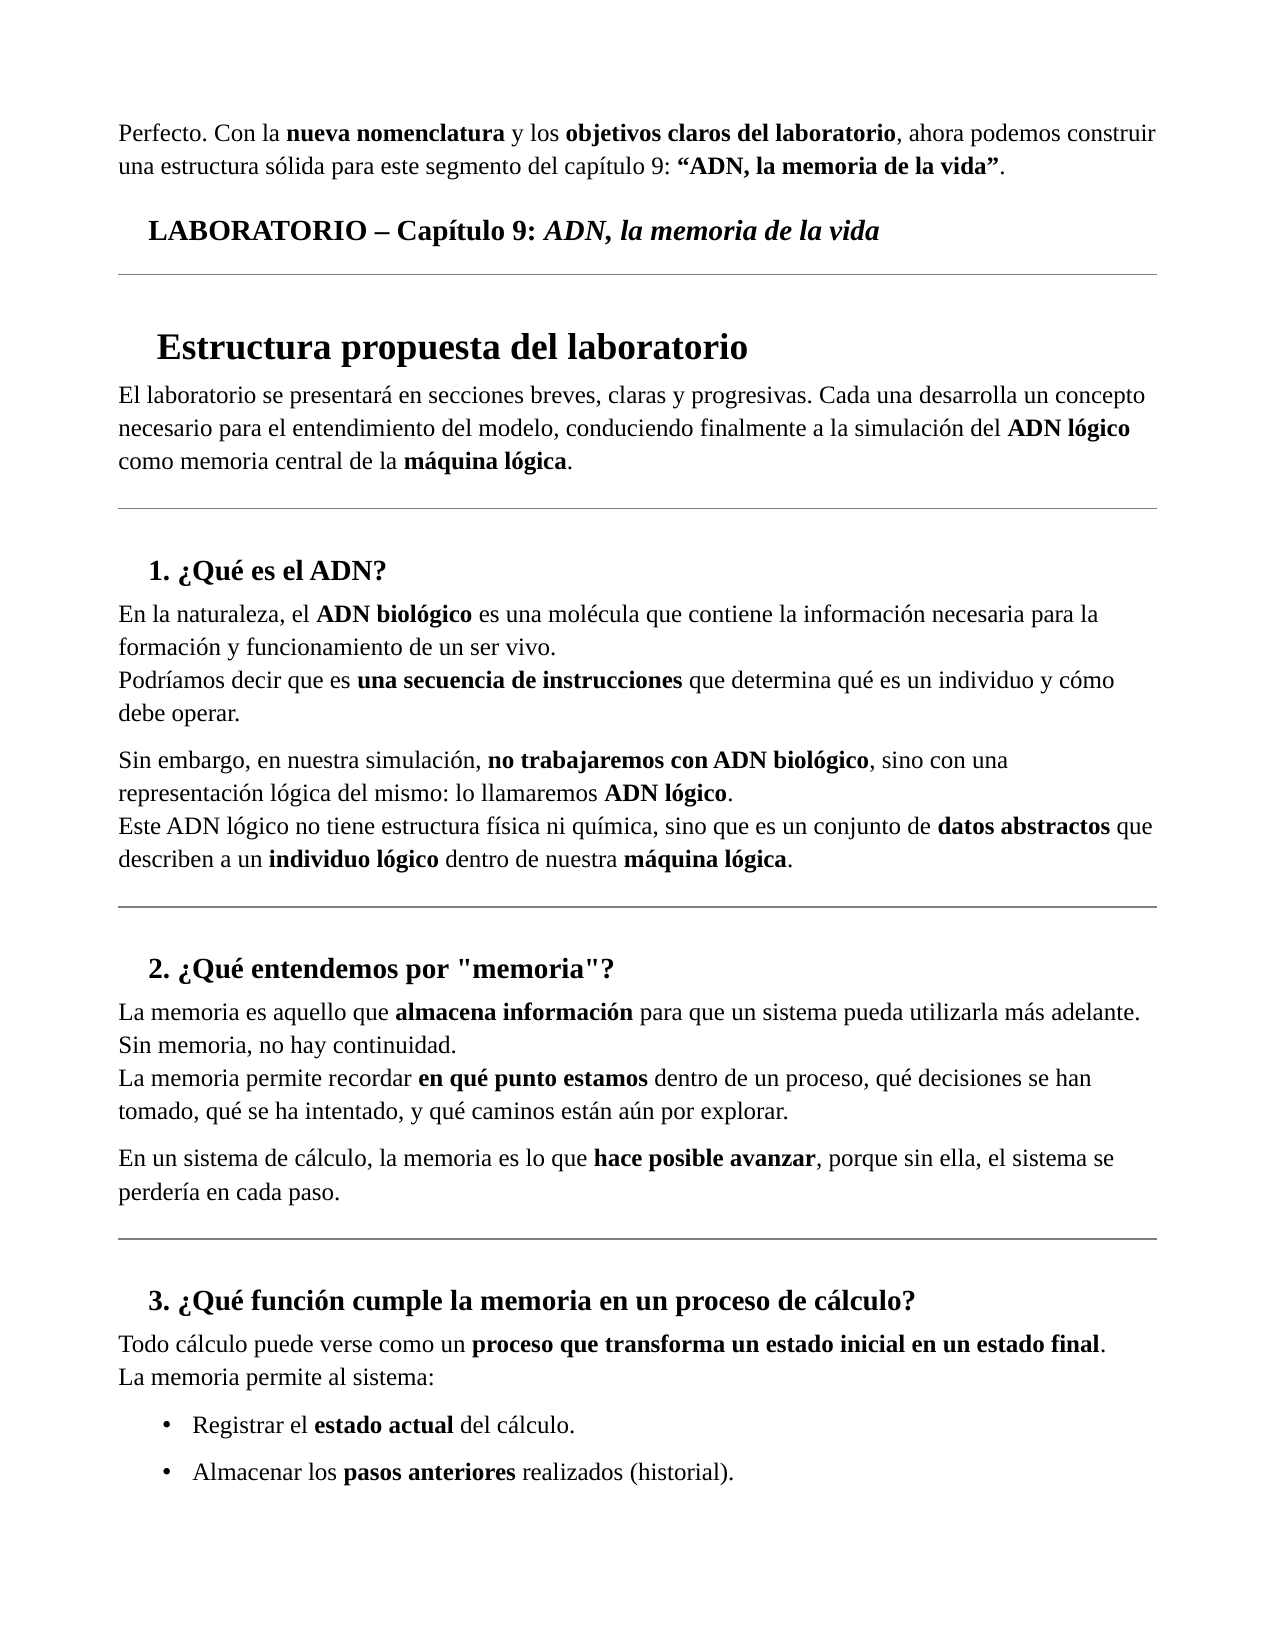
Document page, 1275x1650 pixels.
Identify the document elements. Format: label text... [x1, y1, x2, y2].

list Registrar el estado actual del cálculo. [162, 1410, 1157, 1438]
subtitle 🔹 3. ¿Qué función cumple la memoria en un proceso de cálculo? [118, 1283, 1157, 1317]
text Sin embargo, en nuestra simulación, no trabajaremos con ADN biológico, sino con una representación lógica del mismo: lo llamaremos ADN lógico. Este ADN lógico no tiene estructura física ni química, sino que es un conjunto de datos abstractos que describen a un individuo lógico dentro de nuestra máquina lógica. [118, 745, 1157, 873]
subtitle 🔹 2. ¿Qué entendemos por "memoria"? [118, 951, 1157, 984]
text En un sistema de cálculo, la memoria es lo que hace posible avanzar, porque sin ella, el sistema se perdería en cada paso. [118, 1143, 1157, 1205]
text La memoria es aquello que almacena información para que un sistema pueda utilizarla más adelante. Sin memoria, no hay continuidad. La memoria permite recordar en qué punto estamos dentro de un proceso, qué decisiones se han tomado, qué se ha intentado, y qué caminos están aún por explorar. [118, 997, 1157, 1125]
subtitle 🧱 Estructura propuesta del laboratorio [118, 324, 1157, 368]
text En la naturaleza, el ADN biológico es una molécula que contiene la información necesaria para la formación y funcionamiento de un ser vivo. Podríamos decir que es una secuencia de instrucciones que determina qué es un individuo y cómo debe operar. [118, 599, 1157, 726]
subtitle 🧪 LABORATORIO – Capítulo 9: ADN, la memoria de la vida [118, 213, 1157, 247]
list Almacenar los pasos anteriores realizados (historial). [162, 1457, 1157, 1486]
subtitle 🔹 1. ¿Qué es el ADN? [118, 553, 1157, 586]
text Perfecto. Con la nueva nomenclatura y los objetivos claros del laboratorio, ahora podemos construir una estructura sólida para este segmento del capítulo 9: “ADN, la memoria de la vida”. [118, 118, 1157, 180]
text El laboratorio se presentará en secciones breves, claras y progresivas. Cada una desarrolla un concepto necesario para el entendimiento del modelo, conduciendo finalmente a la simulación del ADN lógico como memoria central de la máquina lógica. [118, 380, 1157, 475]
text Todo cálculo puede verse como un proceso que transforma un estado inicial en un estado final. La memoria permite al sistema: [118, 1329, 1157, 1391]
